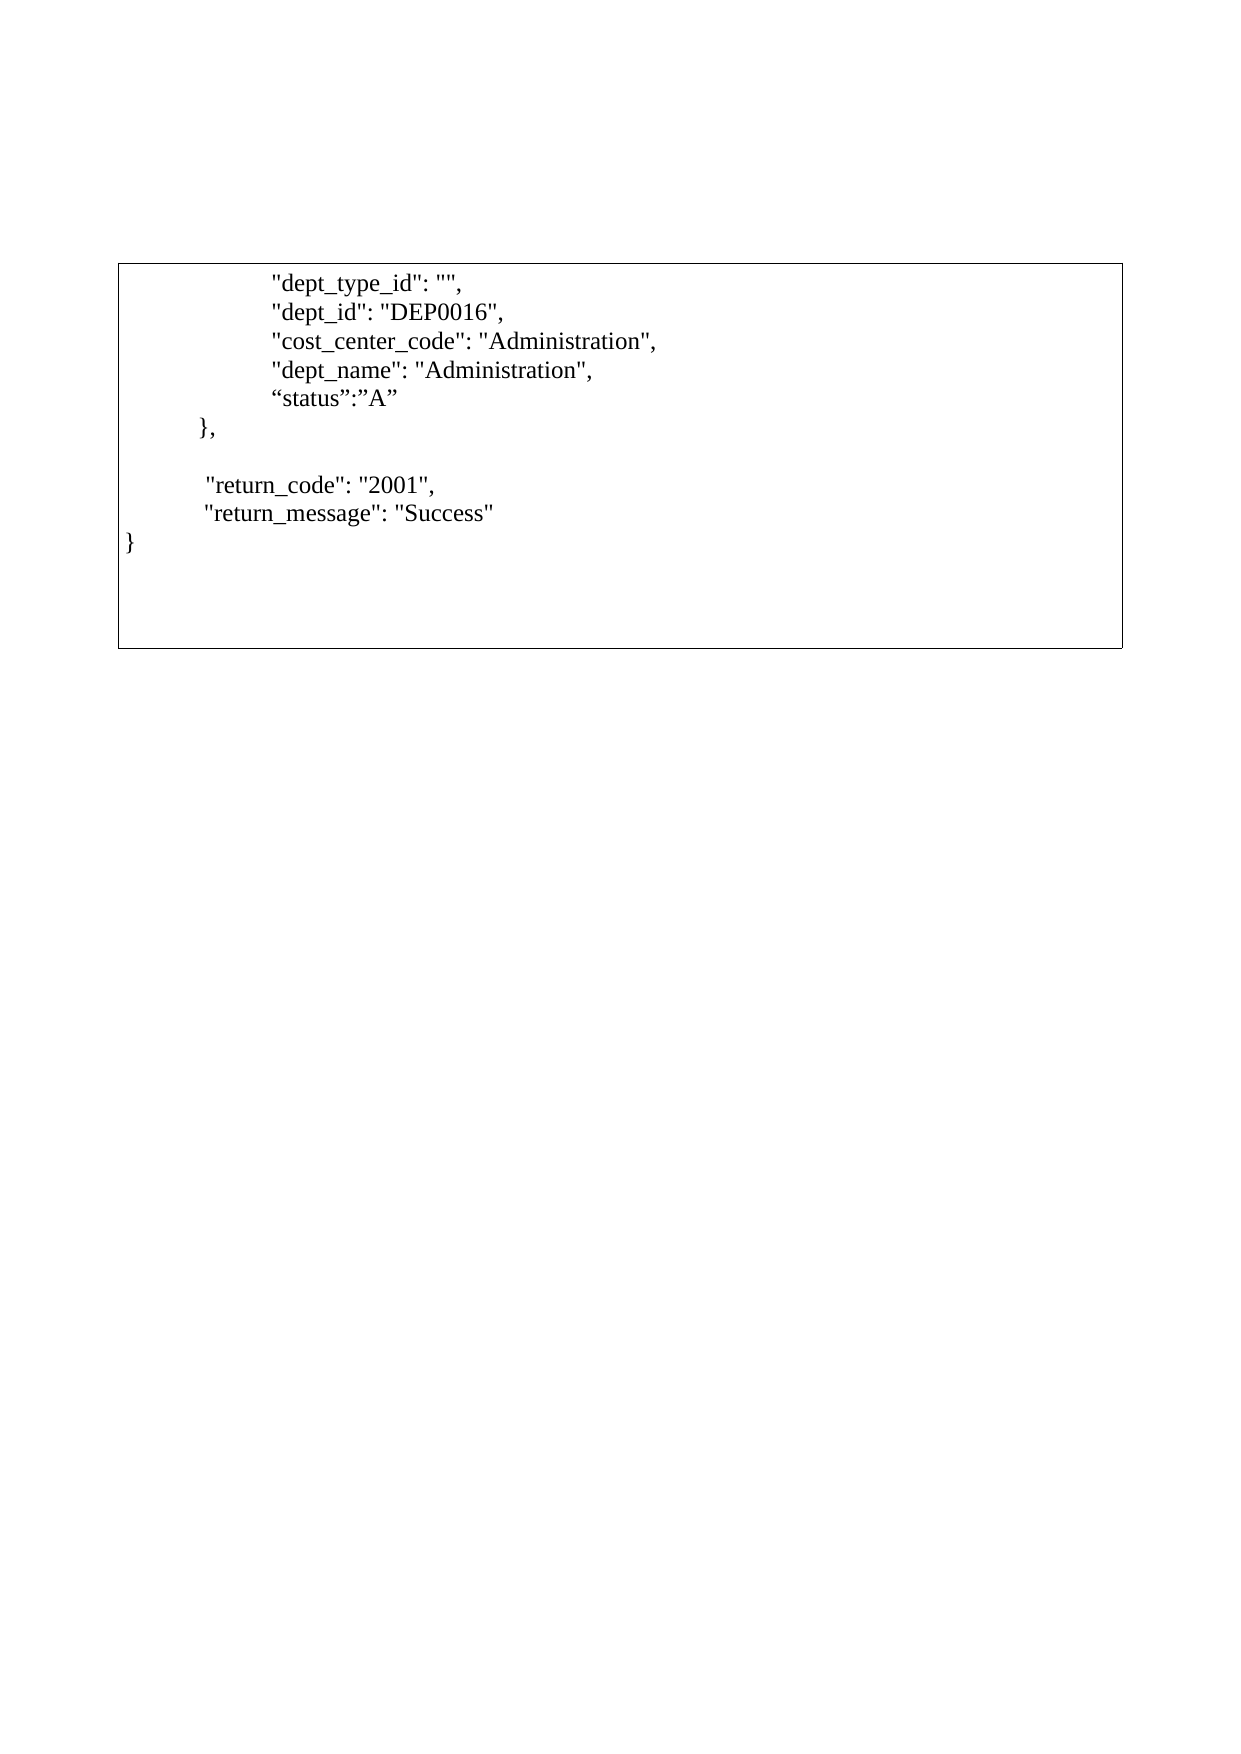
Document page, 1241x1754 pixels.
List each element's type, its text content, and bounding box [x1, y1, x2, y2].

table_cell "dept_type_id": "", "dept_id": "DEP0016", "cost_center_code": "Administration", "dept_name": "Administration", “status”:”A” }, "return_code": "2001", "return_message": "Success" } [119, 264, 1122, 648]
